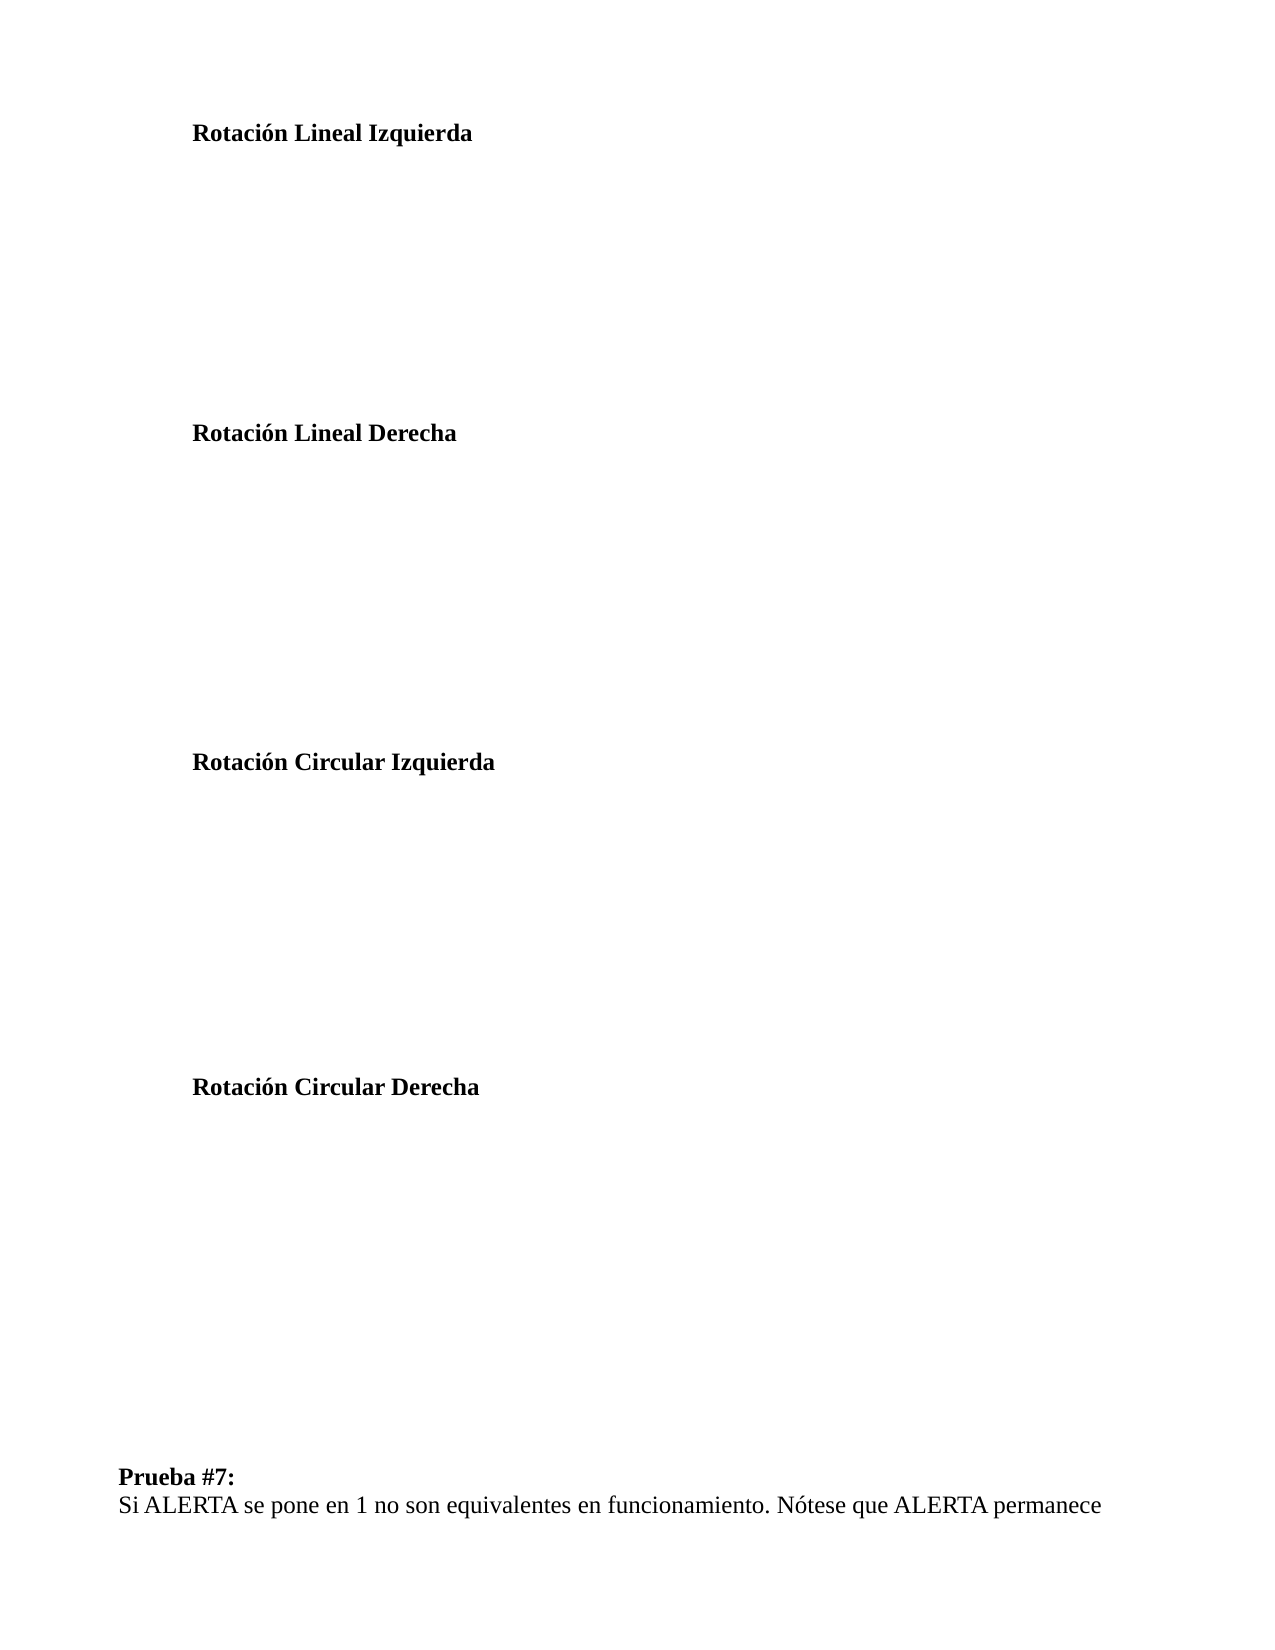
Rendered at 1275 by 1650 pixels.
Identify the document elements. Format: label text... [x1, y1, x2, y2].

text Si ALERTA se pone en 1 no son equivalentes en funcionamiento. Nótese que ALERTA permanece [118, 1491, 1157, 1519]
text Rotación Circular Izquierda [118, 747, 1157, 776]
text Prueba #7: [118, 1462, 1157, 1491]
text Rotación Circular Derecha [118, 1072, 1157, 1100]
text Rotación Lineal Izquierda [118, 118, 1157, 147]
text Rotación Lineal Derecha [118, 418, 1157, 447]
